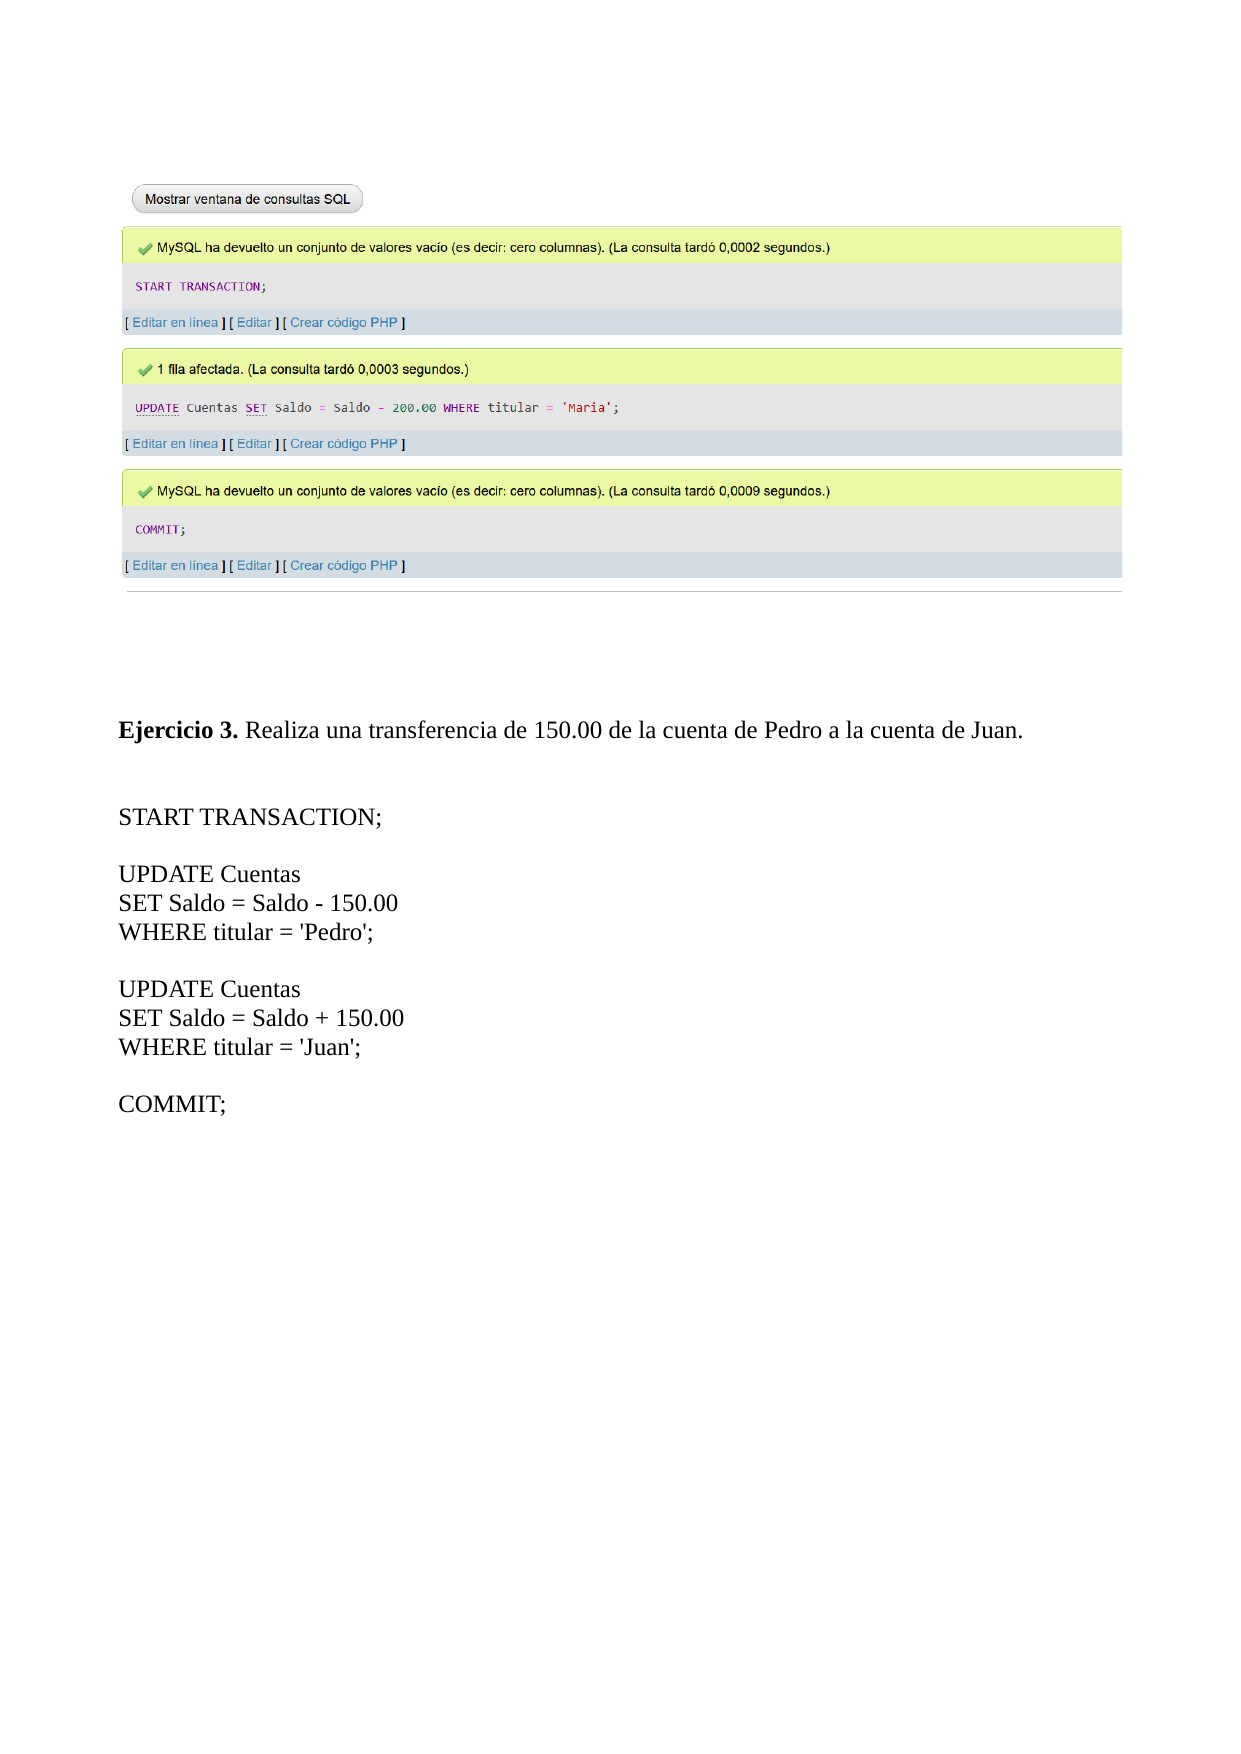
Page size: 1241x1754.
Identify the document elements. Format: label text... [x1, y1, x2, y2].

text Ejercicio 3. Realiza una transferencia de 150.00 de la cuenta de Pedro a la cuenta de Juan. [118, 715, 1122, 744]
text COMMIT; [118, 1089, 1122, 1118]
picture [118, 175, 1123, 687]
text UPDATE Cuentas [118, 974, 1122, 1003]
text START TRANSACTION; [118, 802, 1122, 830]
text WHERE titular = 'Juan'; [118, 1032, 1122, 1060]
text SET Saldo = Saldo - 150.00 [118, 888, 1122, 917]
text SET Saldo = Saldo + 150.00 [118, 1003, 1122, 1032]
text UPDATE Cuentas [118, 859, 1122, 888]
text WHERE titular = 'Pedro'; [118, 917, 1122, 945]
